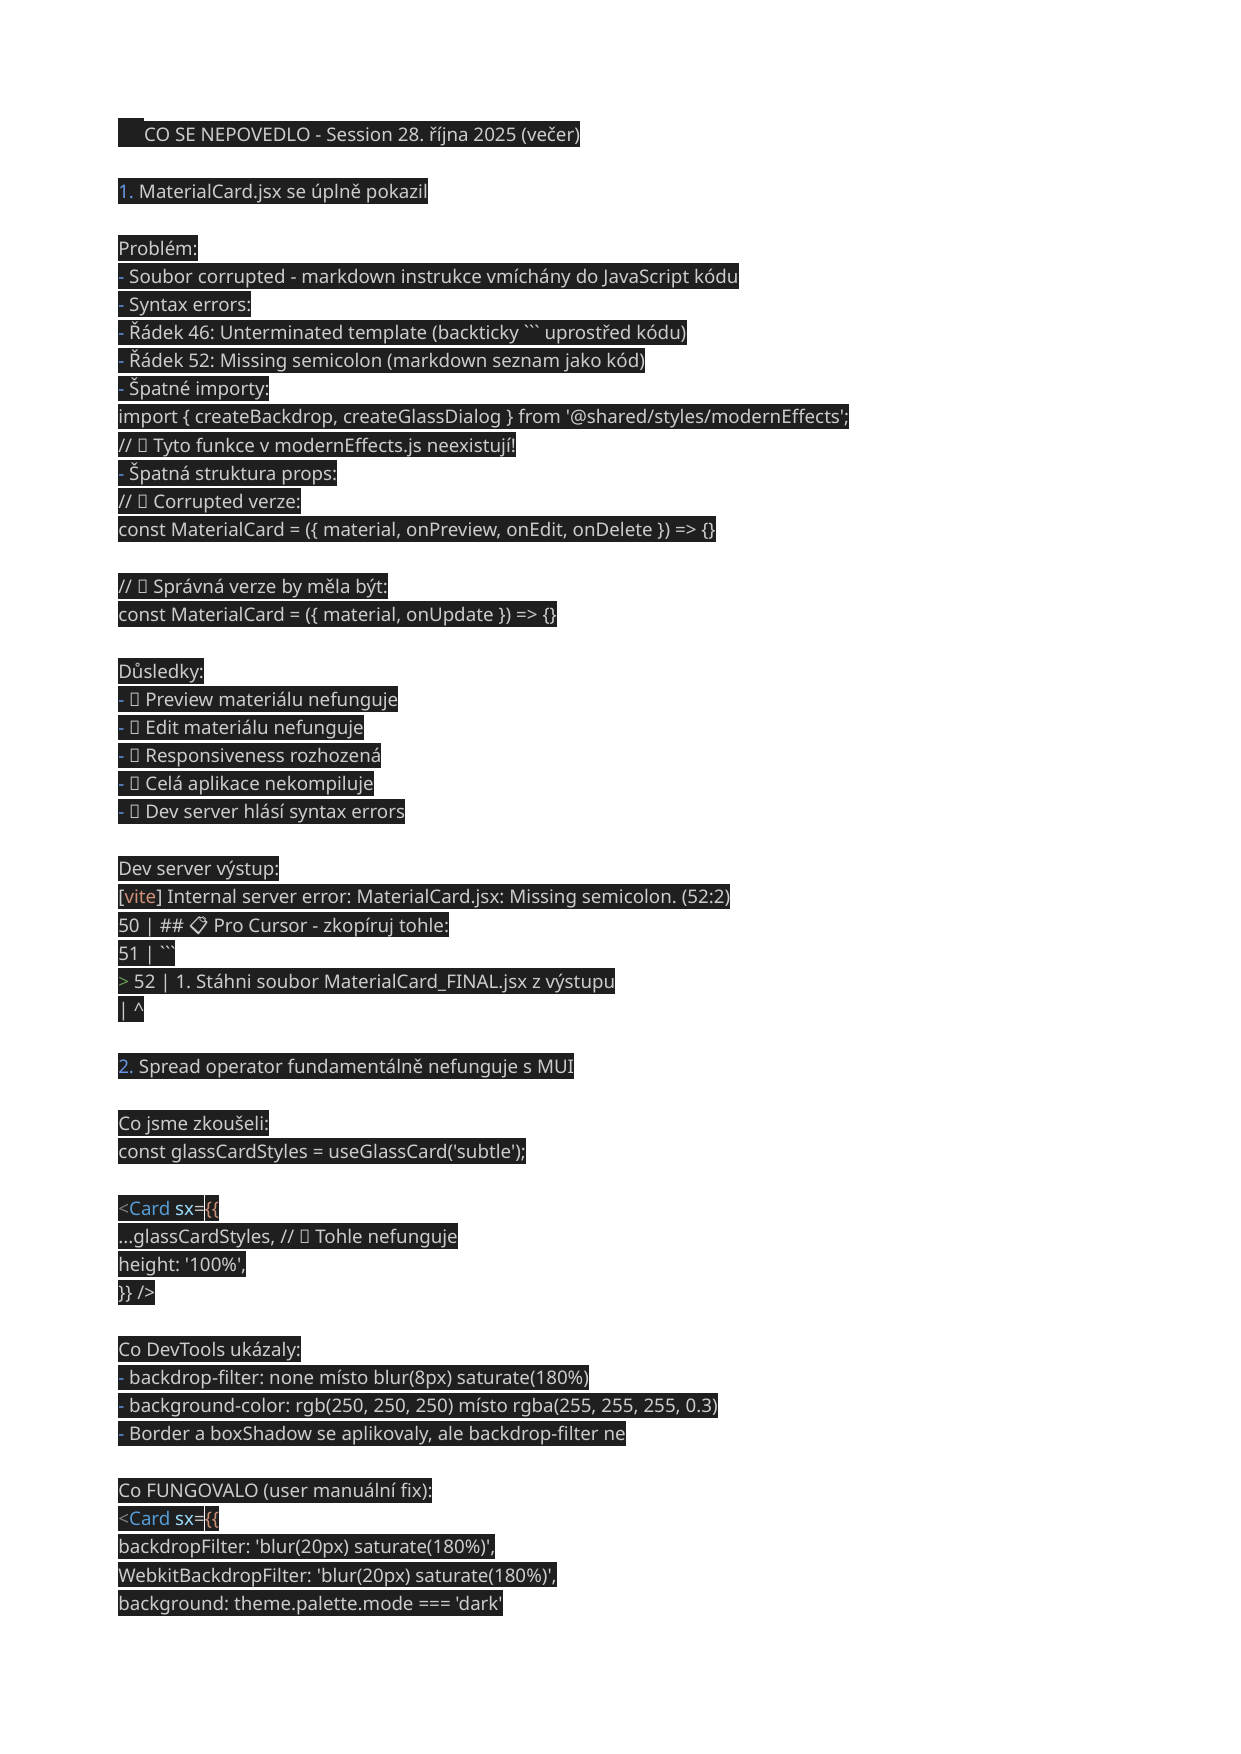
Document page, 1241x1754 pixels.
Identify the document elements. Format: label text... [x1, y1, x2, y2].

text const MaterialCard = ({ material, onPreview, onEdit, onDelete }) => {} [118, 514, 1122, 542]
text > 52 | 1. Stáhni soubor MaterialCard_FINAL.jsx z výstupu [118, 966, 1122, 994]
text const glassCardStyles = useGlassCard('subtle'); [118, 1136, 1122, 1164]
text WebkitBackdropFilter: 'blur(20px) saturate(180%)', [118, 1559, 1122, 1587]
text - Soubor corrupted - markdown instrukce vmíchány do JavaScript kódu [118, 261, 1122, 289]
text - Syntax errors: [118, 289, 1122, 317]
text 2. Spread operator fundamentálně nefunguje s MUI [118, 1051, 1122, 1079]
text }} /> [118, 1277, 1122, 1305]
text - Řádek 52: Missing semicolon (markdown seznam jako kód) [118, 345, 1122, 373]
text 1. MaterialCard.jsx se úplně pokazil [118, 176, 1122, 204]
text background: theme.palette.mode === 'dark' [118, 1587, 1122, 1616]
text Co DevTools ukázaly: [118, 1334, 1122, 1362]
text const MaterialCard = ({ material, onUpdate }) => {} [118, 599, 1122, 627]
text 50 | ## 📋 Pro Cursor - zkopíruj tohle: [118, 909, 1122, 937]
text - backdrop-filter: none místo blur(8px) saturate(180%) [118, 1362, 1122, 1390]
text - Špatné importy: [118, 373, 1122, 401]
text - Řádek 46: Unterminated template (backticky ``` uprostřed kódu) [118, 317, 1122, 345]
text - ❌ Edit materiálu nefunguje [118, 712, 1122, 740]
text Co jsme zkoušeli: [118, 1107, 1122, 1136]
text Dev server výstup: [118, 853, 1122, 881]
text import { createBackdrop, createGlassDialog } from '@shared/styles/modernEffects'; [118, 401, 1122, 429]
text ...glassCardStyles, // ❌ Tohle nefunguje [118, 1221, 1122, 1249]
text // ❌ Tyto funkce v modernEffects.js neexistují! [118, 429, 1122, 457]
text [vite] Internal server error: MaterialCard.jsx: Missing semicolon. (52:2) [118, 881, 1122, 909]
text 51 | ``` [118, 937, 1122, 966]
text - Špatná struktura props: [118, 457, 1122, 486]
text // ❌ Corrupted verze: [118, 486, 1122, 514]
text ❌ CO SE NEPOVEDLO - Session 28. října 2025 (večer) [118, 118, 1122, 147]
text Důsledky: [118, 656, 1122, 684]
text // ✅ Správná verze by měla být: [118, 571, 1122, 599]
text - background-color: rgb(250, 250, 250) místo rgba(255, 255, 255, 0.3) [118, 1390, 1122, 1418]
text - ❌ Celá aplikace nekompiluje [118, 768, 1122, 796]
text - Border a boxShadow se aplikovaly, ale backdrop-filter ne [118, 1418, 1122, 1446]
text - ❌ Responsiveness rozhozená [118, 740, 1122, 768]
text height: '100%', [118, 1249, 1122, 1277]
text backdropFilter: 'blur(20px) saturate(180%)', [118, 1531, 1122, 1559]
text - ❌ Dev server hlásí syntax errors [118, 796, 1122, 824]
text <Card sx={{ [118, 1192, 1122, 1221]
text | ^ [118, 994, 1122, 1022]
text <Card sx={{ [118, 1503, 1122, 1531]
text Co FUNGOVALO (user manuální fix): [118, 1475, 1122, 1503]
text - ❌ Preview materiálu nefunguje [118, 684, 1122, 712]
text Problém: [118, 232, 1122, 261]
